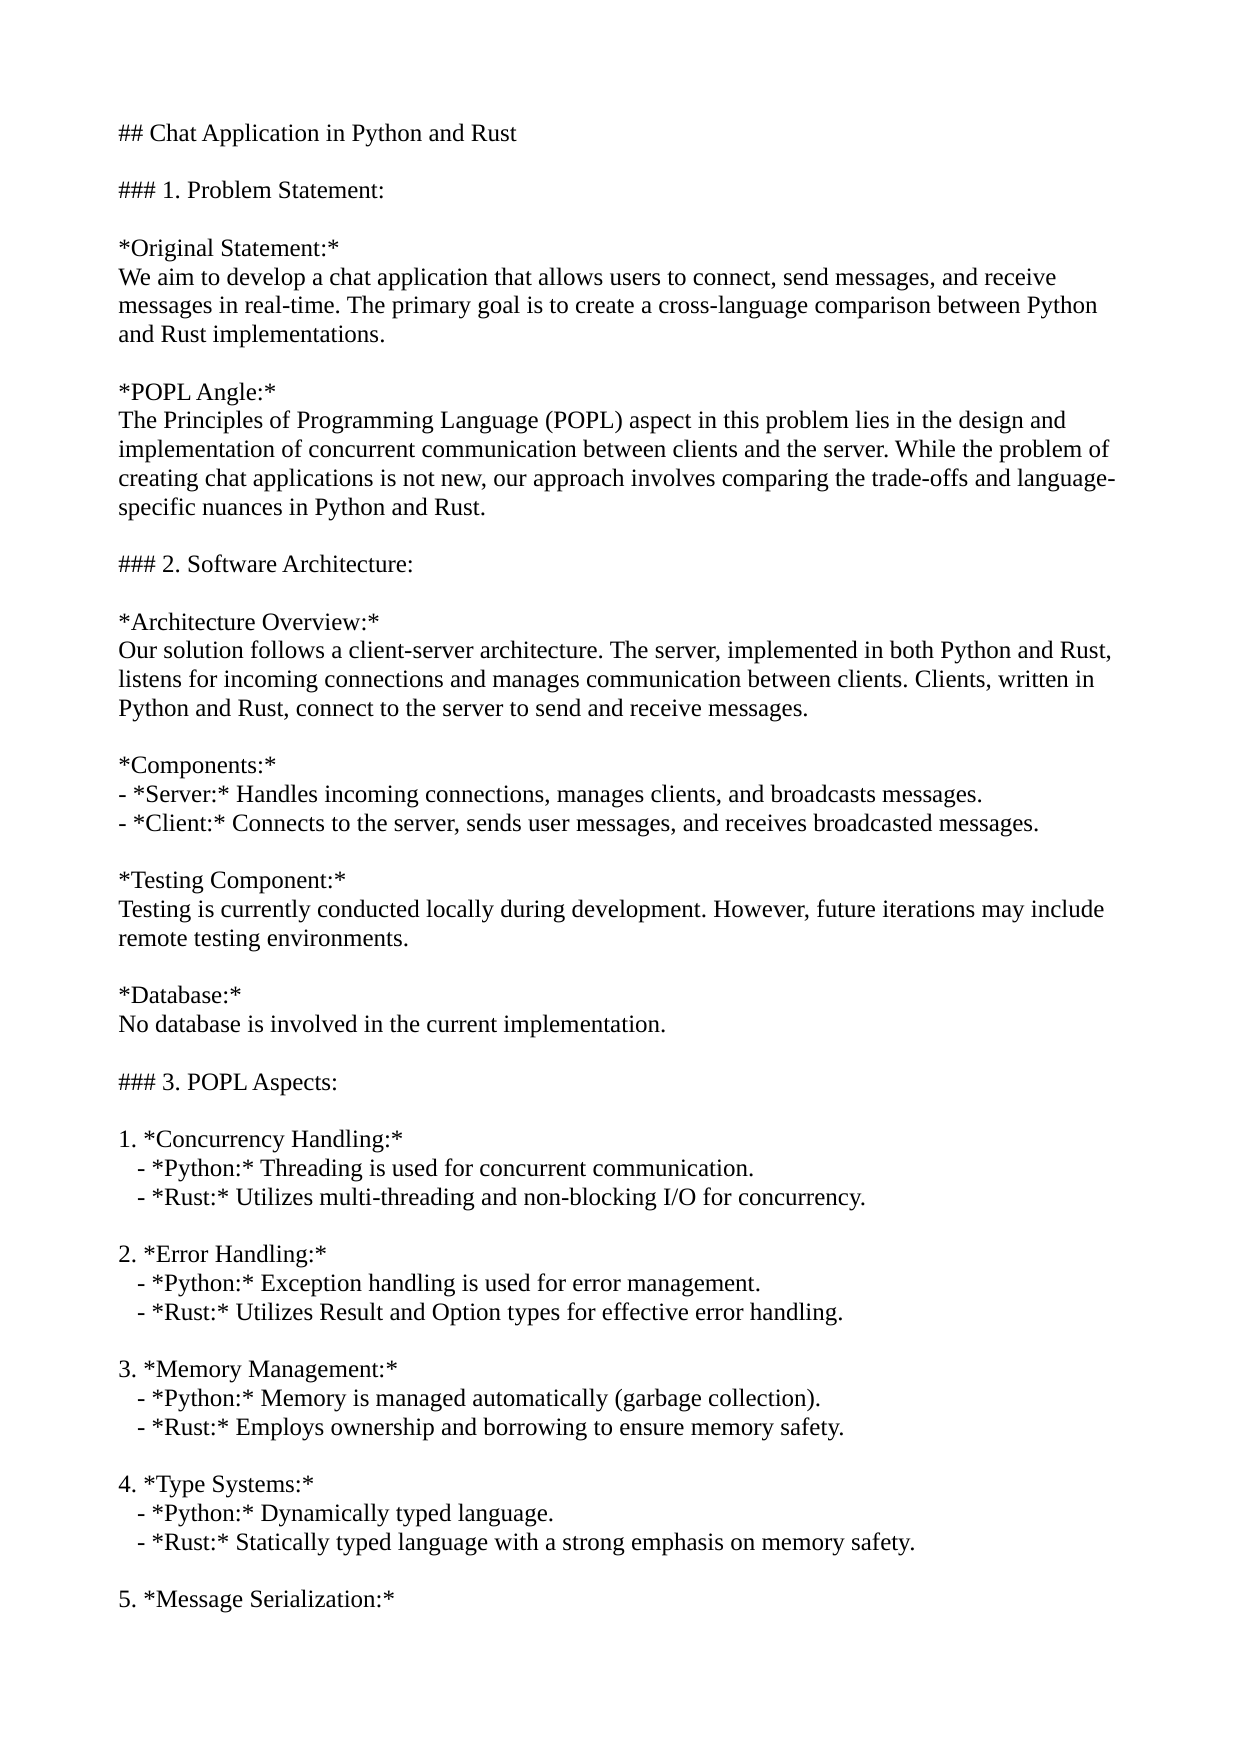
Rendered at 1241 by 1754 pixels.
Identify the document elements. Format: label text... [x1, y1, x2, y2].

text 1. *Concurrency Handling:* [118, 1124, 1122, 1153]
text ### 2. Software Architecture: [118, 549, 1122, 578]
text *Testing Component:* [118, 866, 1122, 894]
text 2. *Error Handling:* [118, 1239, 1122, 1268]
text - *Python:* Dynamically typed language. [118, 1498, 1122, 1527]
text ## Chat Application in Python and Rust [118, 118, 1122, 147]
text *Database:* [118, 981, 1122, 1009]
text 5. *Message Serialization:* [118, 1584, 1122, 1613]
text ### 1. Problem Statement: [118, 176, 1122, 204]
text - *Rust:* Statically typed language with a strong emphasis on memory safety. [118, 1527, 1122, 1556]
text *Original Statement:* [118, 233, 1122, 262]
text Our solution follows a client-server architecture. The server, implemented in both Python and Rust, listens for incoming connections and manages communication between clients. Clients, written in Python and Rust, connect to the server to send and receive messages. [118, 636, 1122, 722]
text - *Rust:* Utilizes multi-threading and non-blocking I/O for concurrency. [118, 1182, 1122, 1211]
text ### 3. POPL Aspects: [118, 1067, 1122, 1096]
text *Components:* [118, 751, 1122, 779]
text - *Python:* Exception handling is used for error management. [118, 1268, 1122, 1297]
text 4. *Type Systems:* [118, 1469, 1122, 1498]
text Testing is currently conducted locally during development. However, future iterations may include remote testing environments. [118, 894, 1122, 952]
text - *Rust:* Employs ownership and borrowing to ensure memory safety. [118, 1412, 1122, 1441]
text - *Rust:* Utilizes Result and Option types for effective error handling. [118, 1297, 1122, 1326]
text The Principles of Programming Language (POPL) aspect in this problem lies in the design and implementation of concurrent communication between clients and the server. While the problem of creating chat applications is not new, our approach involves comparing the trade-offs and language-specific nuances in Python and Rust. [118, 406, 1122, 521]
text We aim to develop a chat application that allows users to connect, send messages, and receive messages in real-time. The primary goal is to create a cross-language comparison between Python and Rust implementations. [118, 262, 1122, 348]
text - *Server:* Handles incoming connections, manages clients, and broadcasts messages. [118, 779, 1122, 808]
text - *Client:* Connects to the server, sends user messages, and receives broadcasted messages. [118, 808, 1122, 837]
text *Architecture Overview:* [118, 607, 1122, 636]
text No database is involved in the current implementation. [118, 1009, 1122, 1038]
text 3. *Memory Management:* [118, 1354, 1122, 1383]
text - *Python:* Memory is managed automatically (garbage collection). [118, 1383, 1122, 1412]
text - *Python:* Threading is used for concurrent communication. [118, 1153, 1122, 1182]
text *POPL Angle:* [118, 377, 1122, 406]
